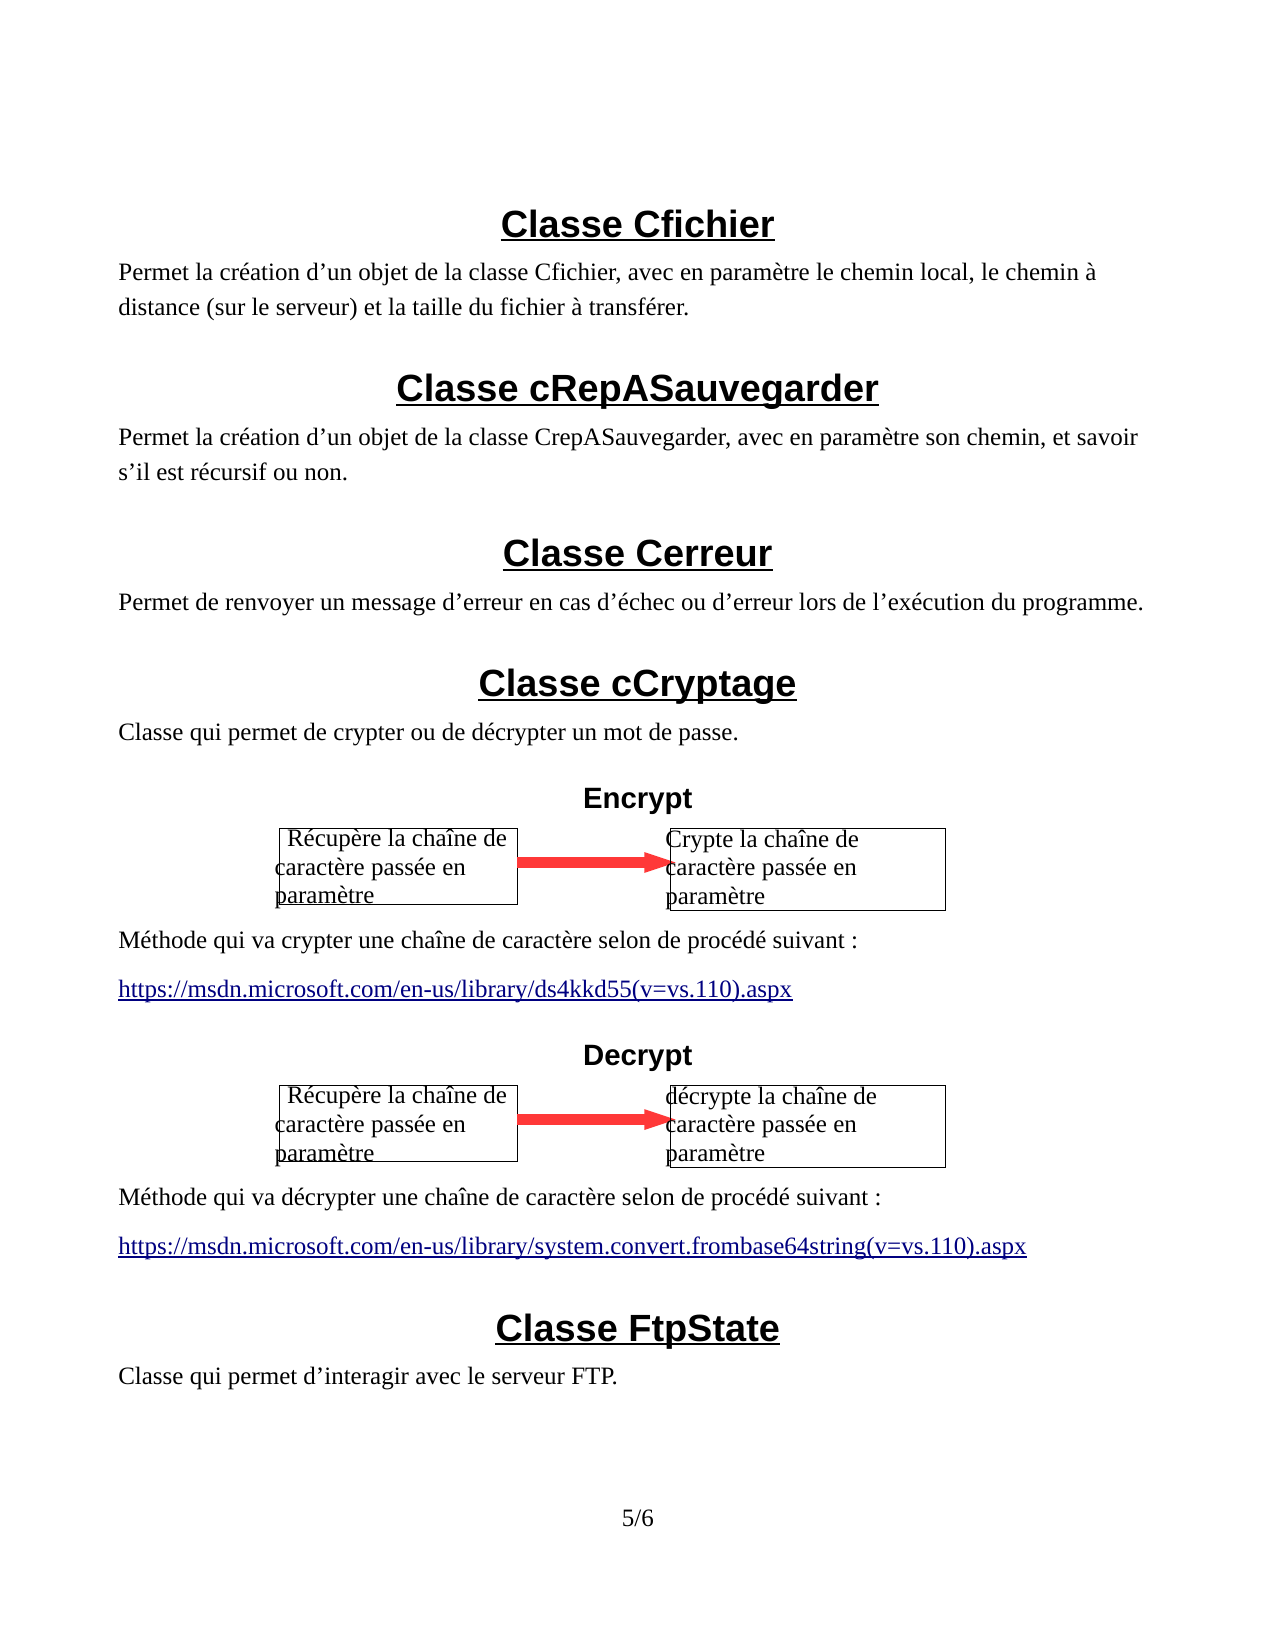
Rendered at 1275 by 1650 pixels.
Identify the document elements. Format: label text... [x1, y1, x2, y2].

text Classe qui permet de crypter ou de décrypter un mot de passe. [118, 717, 1157, 746]
subtitle Classe cRepASauvegarder [118, 366, 1157, 410]
subtitle Classe Cerreur [118, 531, 1157, 574]
subtitle Classe Cfichier [118, 201, 1157, 245]
subtitle Classe FtpState [118, 1305, 1157, 1349]
text Classe qui permet d’interagir avec le serveur FTP. [118, 1361, 1157, 1390]
text Permet la création d’un objet de la classe Cfichier, avec en paramètre le chemin local, le chemin à distance (sur le serveur) et la taille du fichier à transférer. [118, 257, 1157, 321]
text Permet de renvoyer un message d’erreur en cas d’échec ou d’erreur lors de l’exécution du programme. [118, 587, 1157, 616]
text https://msdn.microsoft.com/en-us/library/ds4kkd55(v=vs.110).aspx [118, 974, 1157, 1003]
text Méthode qui va décrypter une chaîne de caractère selon de procédé suivant : [118, 1182, 1157, 1211]
subtitle Classe cCryptage [118, 661, 1157, 704]
subtitle Decrypt [118, 1038, 1157, 1072]
text Méthode qui va crypter une chaîne de caractère selon de procédé suivant : [118, 925, 1157, 954]
text https://msdn.microsoft.com/en-us/library/system.convert.frombase64string(v=vs.110).aspx [118, 1231, 1157, 1260]
text Permet la création d’un objet de la classe CrepASauvegarder, avec en paramètre son chemin, et savoir s’il est récursif ou non. [118, 422, 1157, 485]
subtitle Encrypt [118, 781, 1157, 814]
